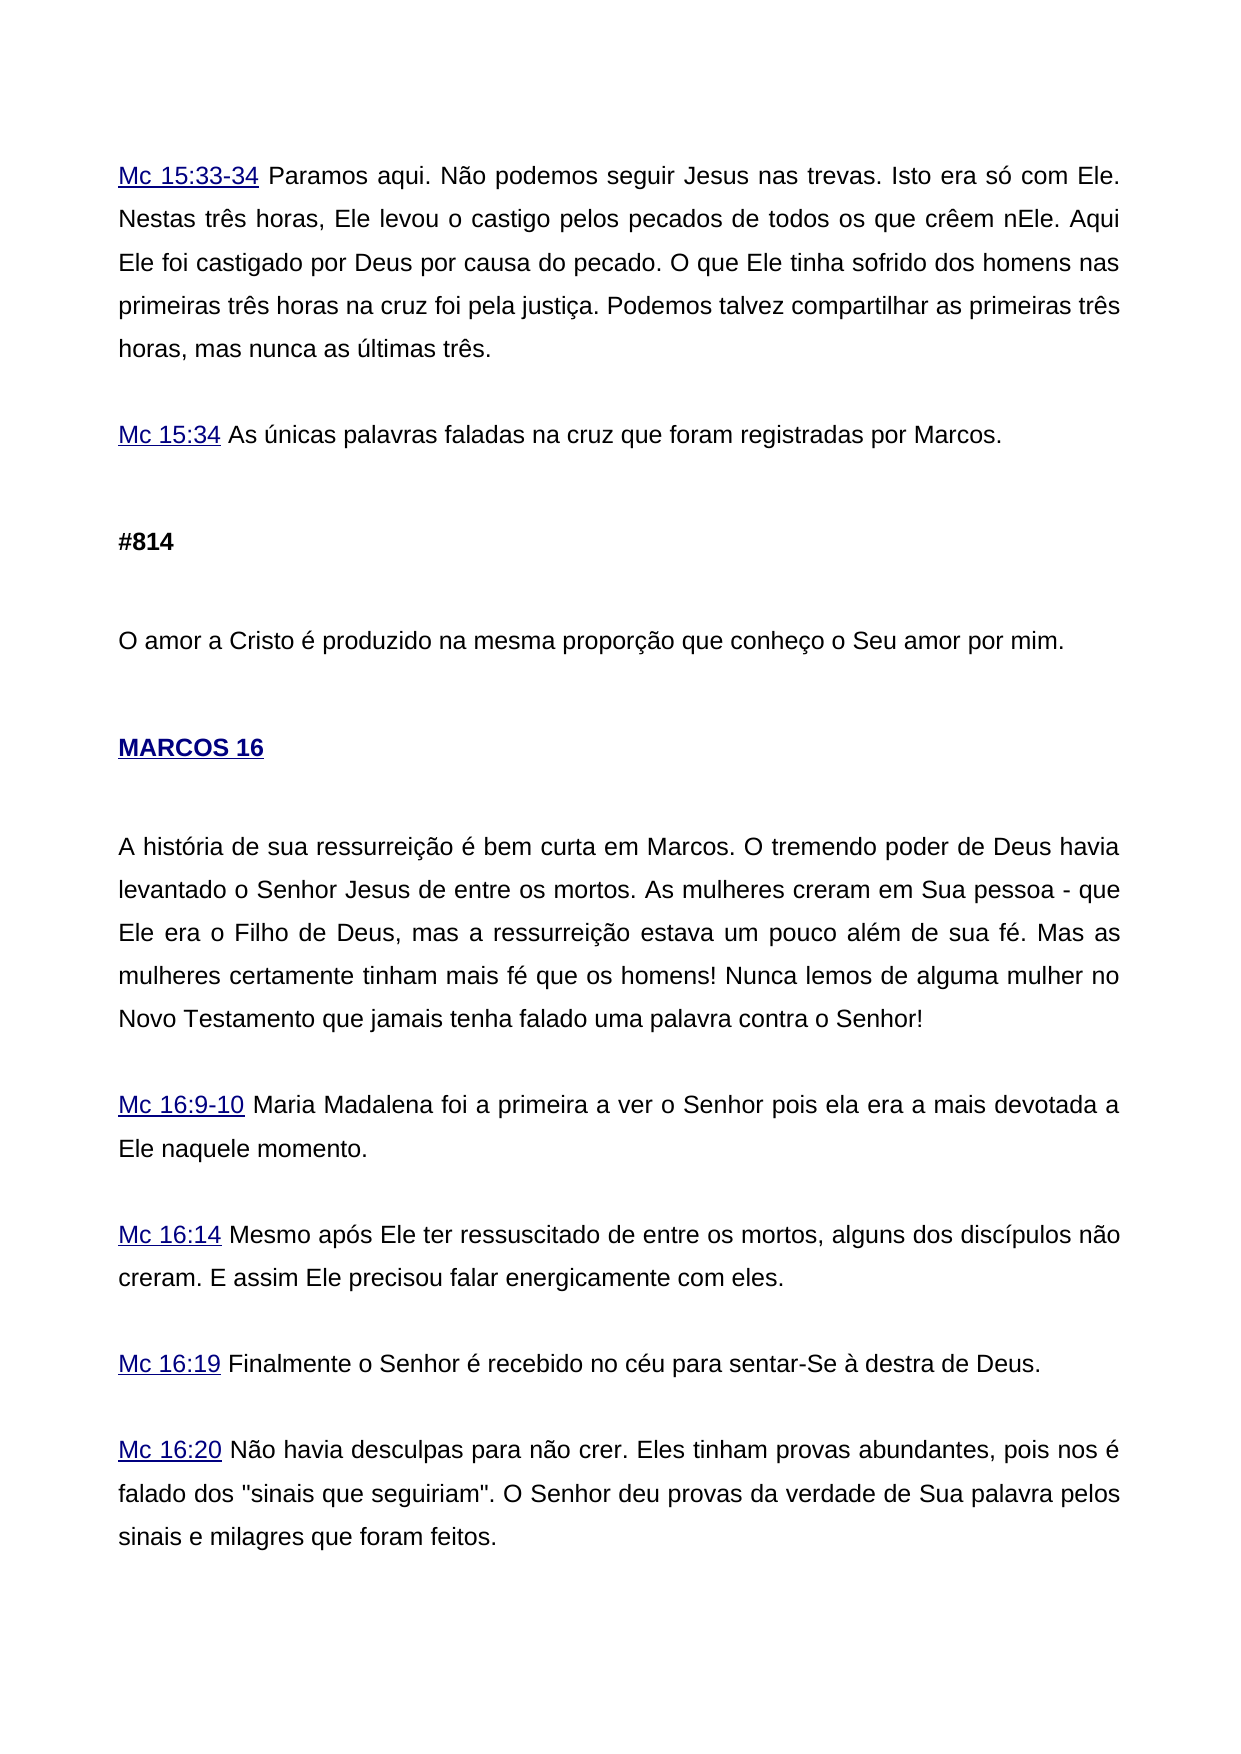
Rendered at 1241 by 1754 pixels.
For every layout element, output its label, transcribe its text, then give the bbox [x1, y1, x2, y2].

text Mc 16:9-10 Maria Madalena foi a primeira a ver o Senhor pois ela era a mais devotada a Ele naquele momento. [118, 1090, 1122, 1162]
text Mc 16:19 Finalmente o Senhor é recebido no céu para sentar-Se à destra de Deus. [118, 1349, 1122, 1378]
text Mc 16:20 Não havia desculpas para não crer. Eles tinham provas abundantes, pois nos é falado dos "sinais que seguiriam". O Senhor deu provas da verdade de Sua palavra pelos sinais e milagres que foram feitos. [118, 1435, 1122, 1550]
text A história de sua ressurreição é bem curta em Marcos. O tremendo poder de Deus havia levantado o Senhor Jesus de entre os mortos. As mulheres creram em Sua pessoa - que Ele era o Filho de Deus, mas a ressurreição estava um pouco além de sua fé. Mas as mulheres certamente tinham mais fé que os homens! Nunca lemos de alguma mulher no Novo Testamento que jamais tenha falado uma palavra contra o Senhor! [118, 832, 1122, 1033]
subtitle #814 [118, 527, 1122, 556]
text O amor a Cristo é produzido na mesma proporção que conheço o Seu amor por mim. [118, 626, 1122, 654]
subtitle MARCOS 16 [118, 733, 1122, 762]
text Mc 16:14 Mesmo após Ele ter ressuscitado de entre os mortos, alguns dos discípulos não creram. E assim Ele precisou falar energicamente com eles. [118, 1220, 1122, 1292]
text Mc 15:33-34 Paramos aqui. Não podemos seguir Jesus nas trevas. Isto era só com Ele. Nestas três horas, Ele levou o castigo pelos pecados de todos os que crêem nEle. Aqui Ele foi castigado por Deus por causa do pecado. O que Ele tinha sofrido dos homens nas primeiras três horas na cruz foi pela justiça. Podemos talvez compartilhar as primeiras três horas, mas nunca as últimas três. [118, 161, 1122, 362]
text Mc 15:34 As únicas palavras faladas na cruz que foram registradas por Marcos. [118, 420, 1122, 449]
